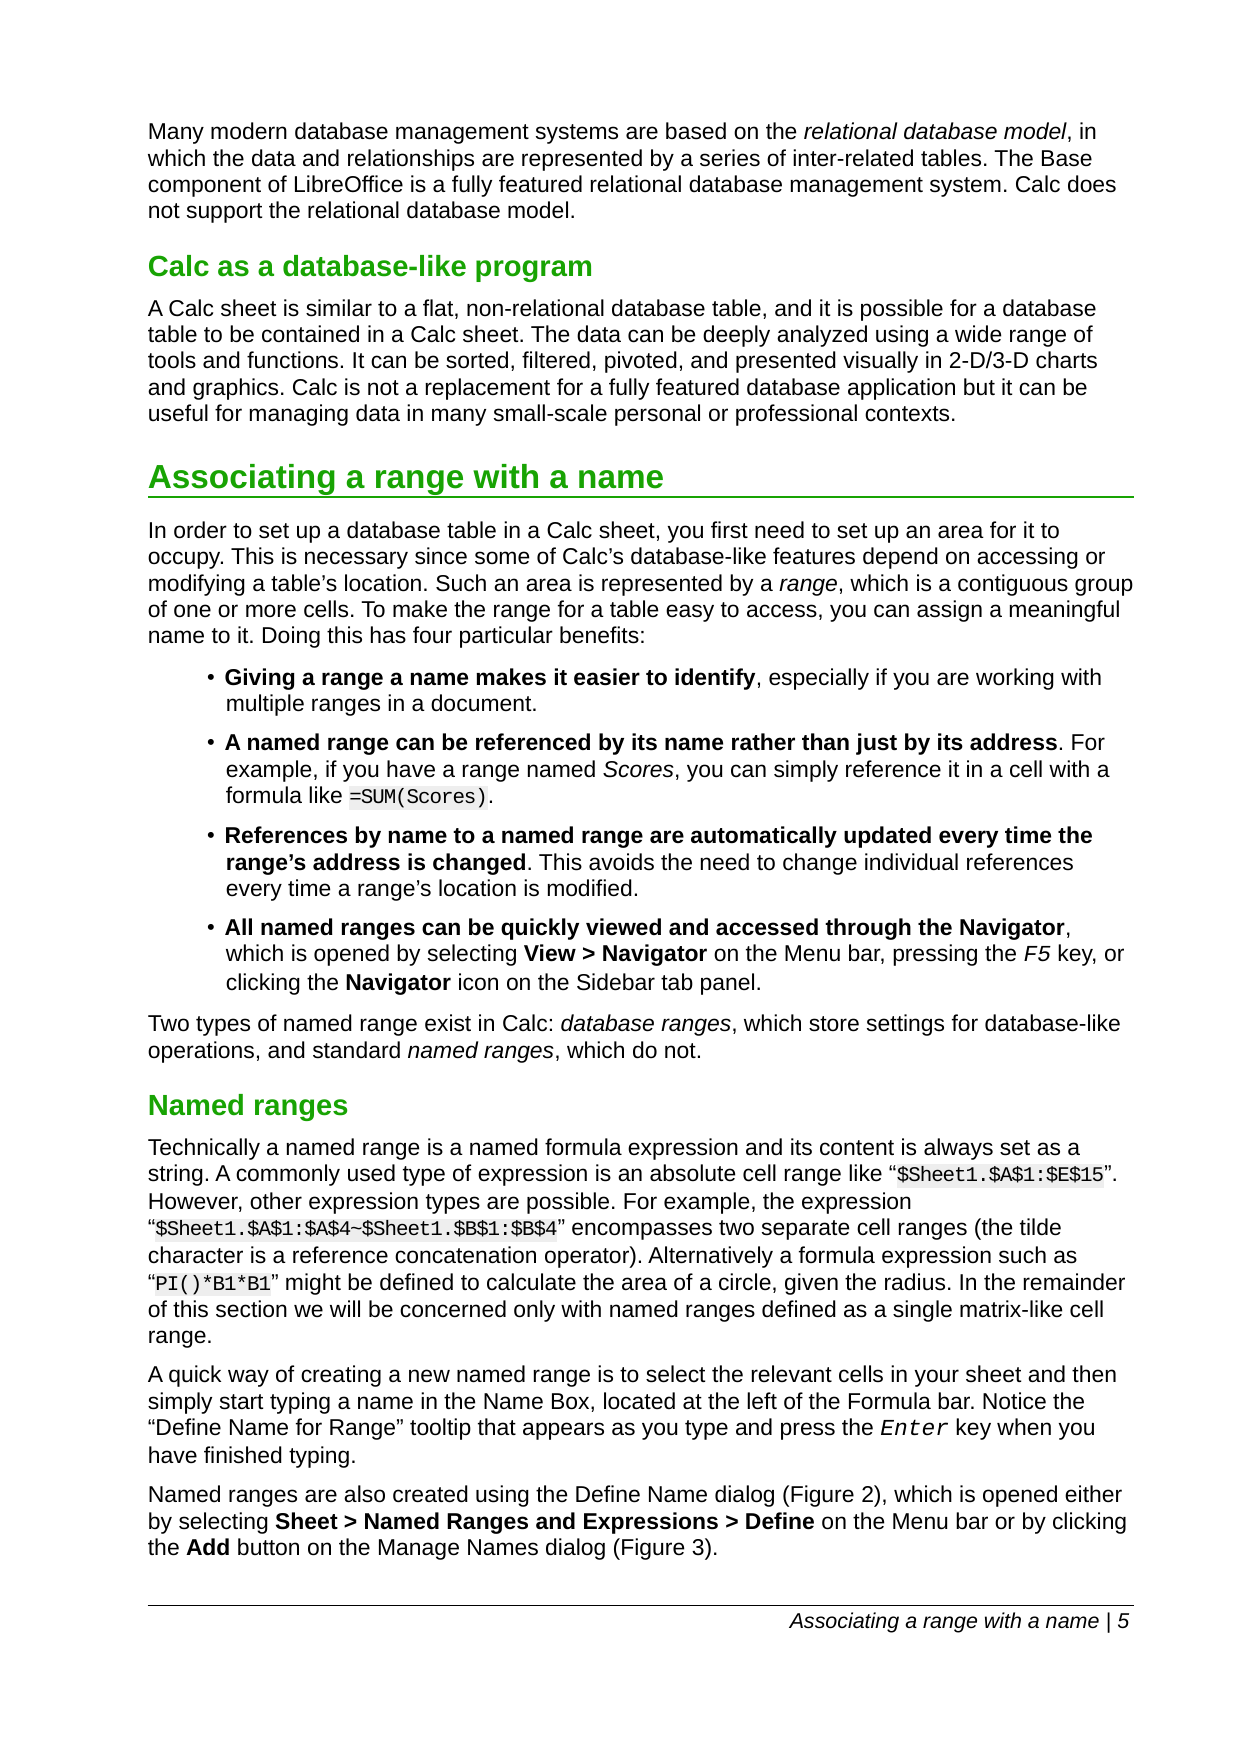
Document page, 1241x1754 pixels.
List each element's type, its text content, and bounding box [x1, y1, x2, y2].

subtitle Calc as a database-like program [148, 248, 1134, 282]
text Technically a named range is a named formula expression and its content is always set as a string. A commonly used type of expression is an absolute cell range like “$Sheet1.$A$1:$E$15”. However, other expression types are possible. For example, the expression “$Sheet1.$A$1:$A$4~$Sheet1.$B$1:$B$4” encompasses two separate cell ranges (the tilde character is a reference concatenation operator). Alternatively a formula expression such as “PI()*B1*B1” might be defined to calculate the area of a circle, given the radius. In the remainder of this section we will be concerned only with named ranges defined as a single matrix-like cell range. [148, 1134, 1134, 1349]
list A named range can be referenced by its name rather than just by its address. For example, if you have a range named Scores, you can simply reference it in a cell with a formula like =SUM(Scores). [204, 726, 1134, 810]
text Two types of named range exist in Calc: database ranges, which store settings for database-like operations, and standard named ranges, which do not. [148, 1010, 1134, 1063]
text A quick way of creating a new named range is to select the relevant cells in your sheet and then simply start typing a name in the Name Box, located at the left of the Formula bar. Notice the “Define Name for Range” tooltip that appears as you type and press the Enter key when you have finished typing. [148, 1361, 1134, 1469]
list Giving a range a name makes it easier to identify, especially if you are working with multiple ranges in a document. [204, 661, 1134, 717]
subtitle Associating a range with a name [148, 458, 1134, 496]
text Named ranges are also created using the Define Name dialog (Figure 2), which is opened either by selecting Sheet > Named Ranges and Expressions > Define on the Menu bar or by clicking the Add button on the Manage Names dialog (Figure 3). [148, 1481, 1134, 1560]
subtitle Named ranges [148, 1088, 1134, 1121]
text Many modern database management systems are based on the relational database model, in which the data and relationships are represented by a series of inter-related tables. The Base component of LibreOffice is a fully featured relational database management system. Calc does not support the relational database model. [148, 118, 1134, 223]
text In order to set up a database table in a Calc sheet, you first need to set up an area for it to occupy. This is necessary since some of Calc’s database-like features depend on accessing or modifying a table’s location. Such an area is represented by a range, which is a contiguous group of one or more cells. To make the range for a table easy to access, you can assign a meaningful name to it. Doing this has four particular benefits: [148, 517, 1134, 649]
text A Calc sheet is similar to a flat, non-relational database table, and it is possible for a database table to be contained in a Calc sheet. The data can be deeply analyzed using a wide range of tools and functions. It can be sorted, filtered, pivoted, and presented visually in 2-D/3-D charts and graphics. Calc is not a replacement for a fully featured database application but it can be useful for managing data in many small-scale personal or professional contexts. [148, 294, 1134, 426]
list References by name to a named range are automatically updated every time the range’s address is changed. This avoids the need to change individual references every time a range’s location is modified. [204, 819, 1134, 901]
list All named ranges can be quickly viewed and accessed through the Navigator, which is opened by selecting View > Navigator on the Menu bar, pressing the F5 key, or clicking the Navigator icon on the Sidebar tab panel. [204, 911, 1134, 998]
